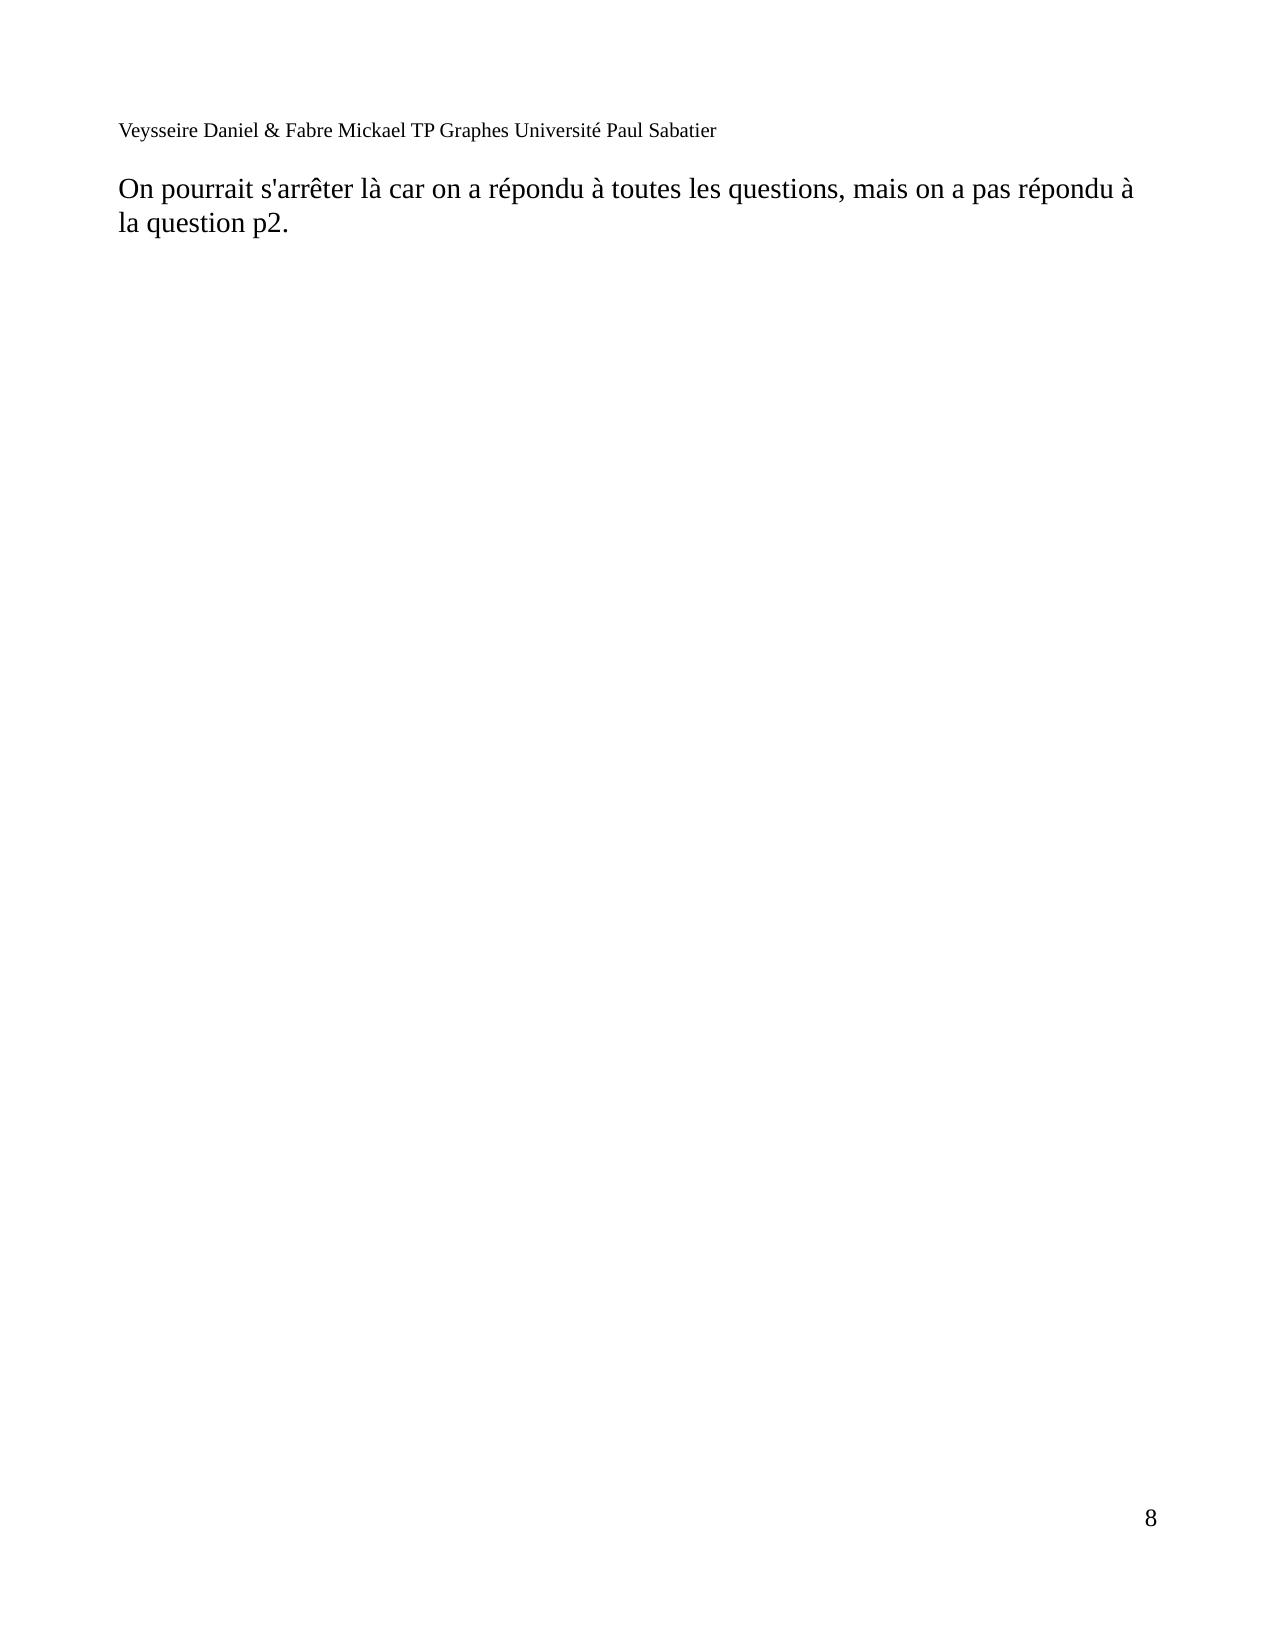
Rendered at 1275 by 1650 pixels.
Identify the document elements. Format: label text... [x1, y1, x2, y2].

text On pourrait s'arrêter là car on a répondu à toutes les questions, mais on a pas répondu à la question p2. [118, 172, 1157, 239]
